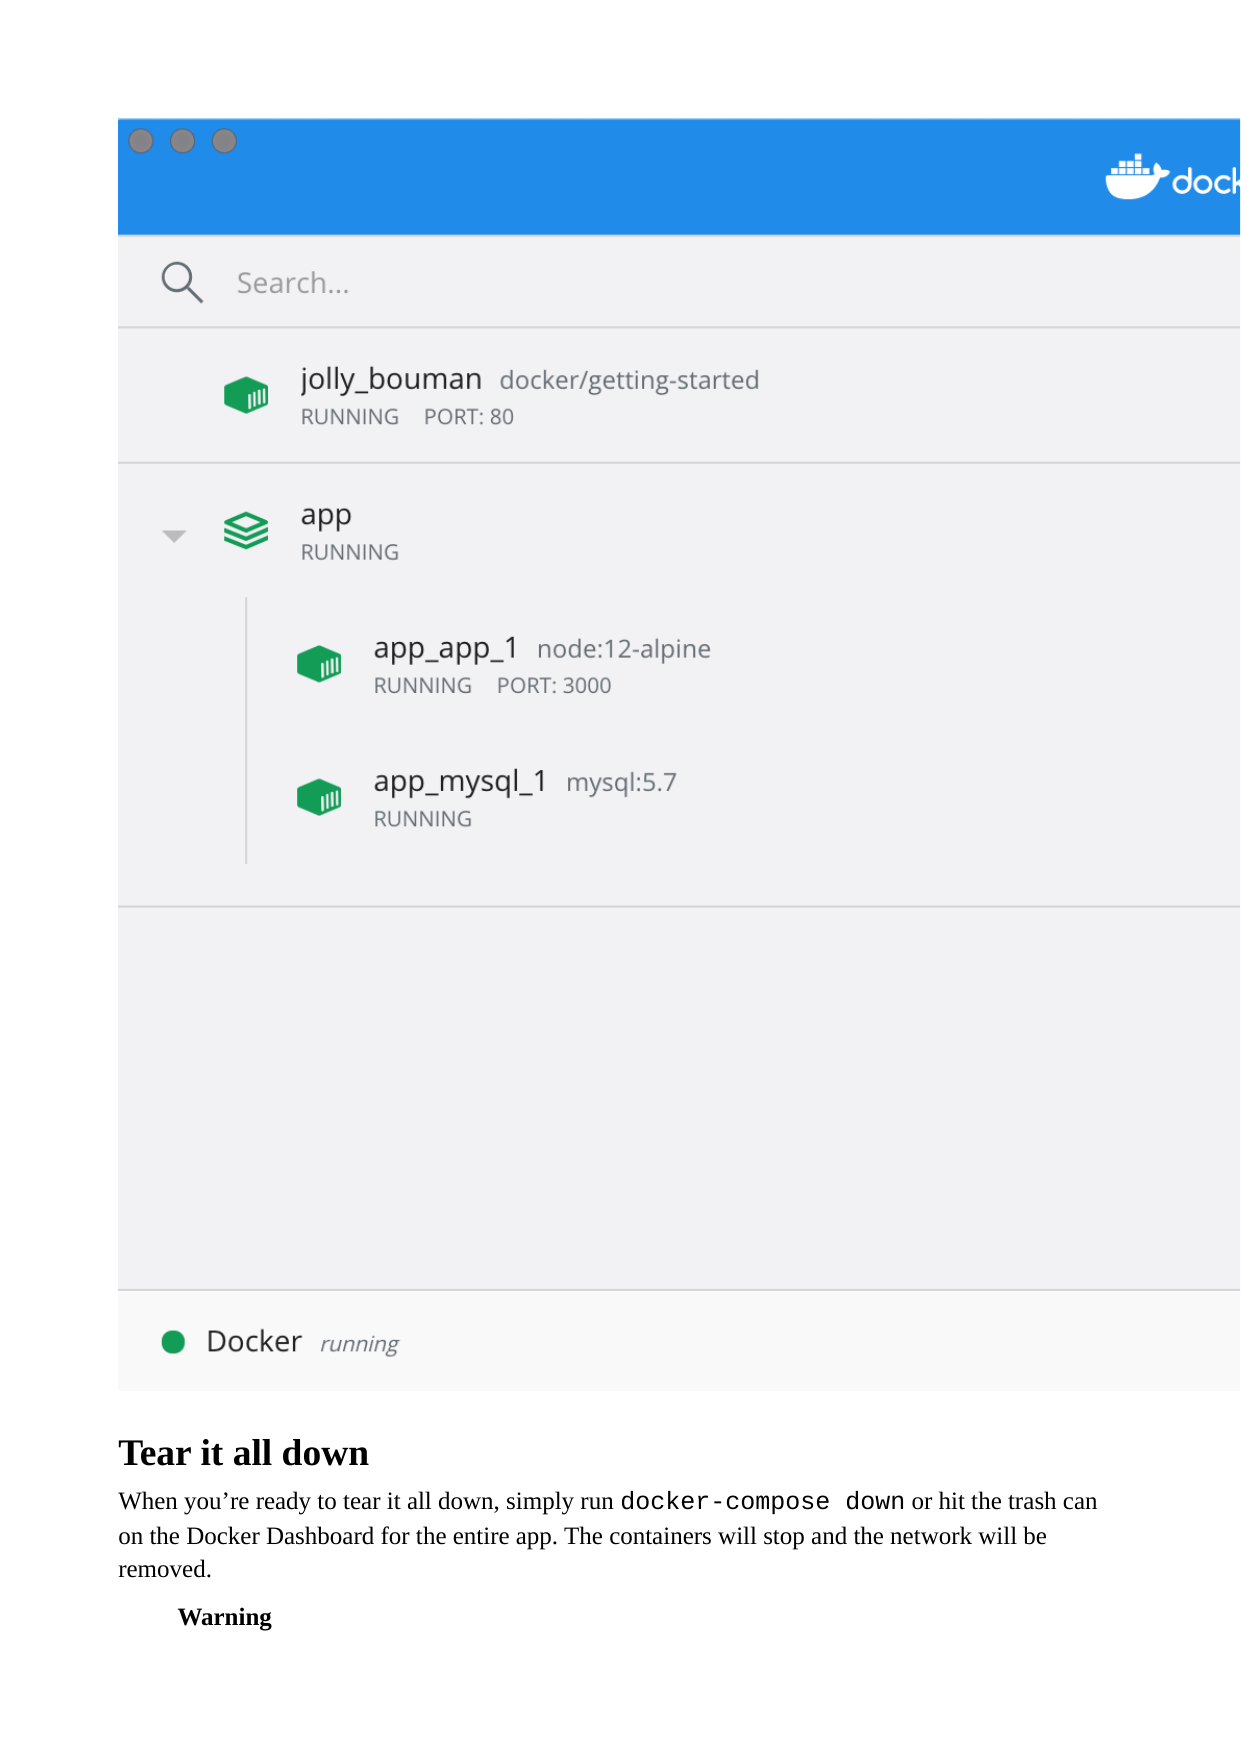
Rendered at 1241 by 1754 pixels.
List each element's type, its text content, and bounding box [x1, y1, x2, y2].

picture [118, 118, 1241, 1391]
text Warning [177, 1602, 1063, 1631]
subtitle Tear it all down [118, 1431, 1122, 1474]
text When you’re ready to tear it all down, simply run docker-compose down or hit the trash can on the Docker Dashboard for the entire app. The containers will stop and the network will be removed. [118, 1486, 1122, 1583]
